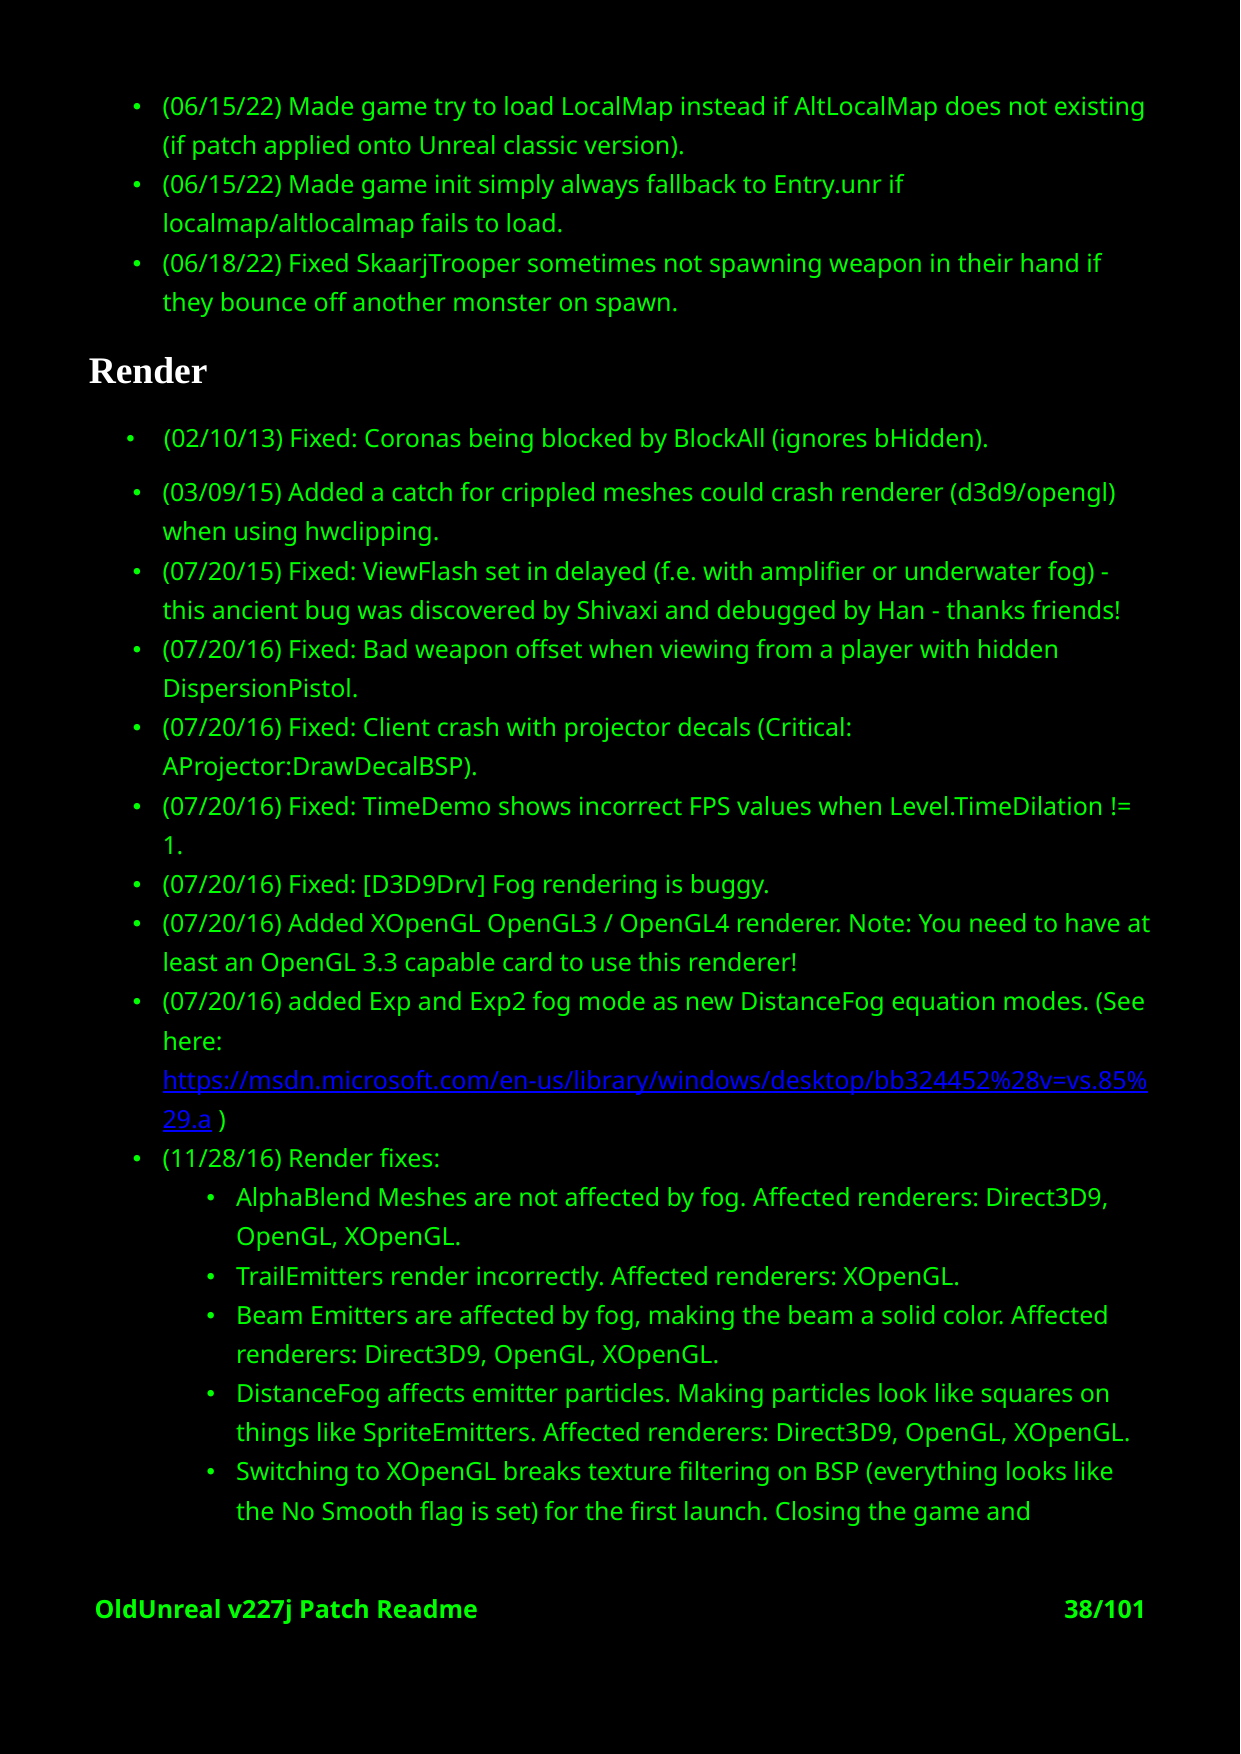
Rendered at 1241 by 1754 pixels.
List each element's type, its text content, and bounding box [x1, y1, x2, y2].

list (07/20/16) Fixed: TimeDemo shows incorrect FPS values when Level.TimeDilation != 1. [133, 788, 1152, 861]
list (07/20/15) Fixed: ViewFlash set in delayed (f.e. with amplifier or underwater fog) - this ancient bug was discovered by Shivaxi and debugged by Han - thanks friends! [133, 553, 1152, 626]
list (07/20/16) Added XOpenGL OpenGL3 / OpenGL4 renderer. Note: You need to have at least an OpenGL 3.3 capable card to use this renderer! [133, 906, 1152, 979]
list (11/28/16) Render fixes: [133, 1141, 1152, 1175]
list Switching to XOpenGL breaks texture filtering on BSP (everything looks like the No Smooth flag is set) for the first launch. Closing the game and [206, 1454, 1152, 1527]
list DistanceFog affects emitter particles. Making particles look like squares on things like SpriteEmitters. Affected renderers: Direct3D9, OpenGL, XOpenGL. [206, 1376, 1152, 1449]
list Beam Emitters are affected by fog, making the beam a solid color. Affected renderers: Direct3D9, OpenGL, XOpenGL. [206, 1297, 1152, 1371]
list AlphaBlend Meshes are not affected by fog. Affected renderers: Direct3D9, OpenGL, XOpenGL. [206, 1180, 1152, 1253]
list (07/20/16) Fixed: Client crash with projector decals (Critical: AProjector:DrawDecalBSP). [133, 710, 1152, 783]
list (06/18/22) Fixed SkaarjTrooper sometimes not spawning weapon in their hand if they bounce off another monster on spawn. [133, 245, 1152, 318]
subtitle Render [88, 348, 1152, 392]
list (07/20/16) Fixed: [D3D9Drv] Fog rendering is buggy. [133, 867, 1152, 901]
list (07/20/16) Fixed: Bad weapon offset when viewing from a player with hidden DispersionPistol. [133, 632, 1152, 705]
list (07/20/16) added Exp and Exp2 fog mode as new DistanceFog equation modes. (See here: https://msdn.microsoft.com/en-us/library/windows/desktop/bb324452%28v=vs.85%29.a ) [133, 984, 1152, 1136]
list (06/15/22) Made game init simply always fallback to Entry.unr if localmap/altlocalmap fails to load. [133, 167, 1152, 240]
list (02/10/13) Fixed: Coronas being blocked by BlockAll (ignores bHidden). [126, 421, 1152, 455]
list (06/15/22) Made game try to load LocalMap instead if AltLocalMap does not existing (if patch applied onto Unreal classic version). [133, 88, 1152, 162]
list (03/09/15) Added a catch for crippled meshes could crash renderer (d3d9/opengl) when using hwclipping. [133, 475, 1152, 548]
list TrailEmitters render incorrectly. Affected renderers: XOpenGL. [206, 1258, 1152, 1292]
